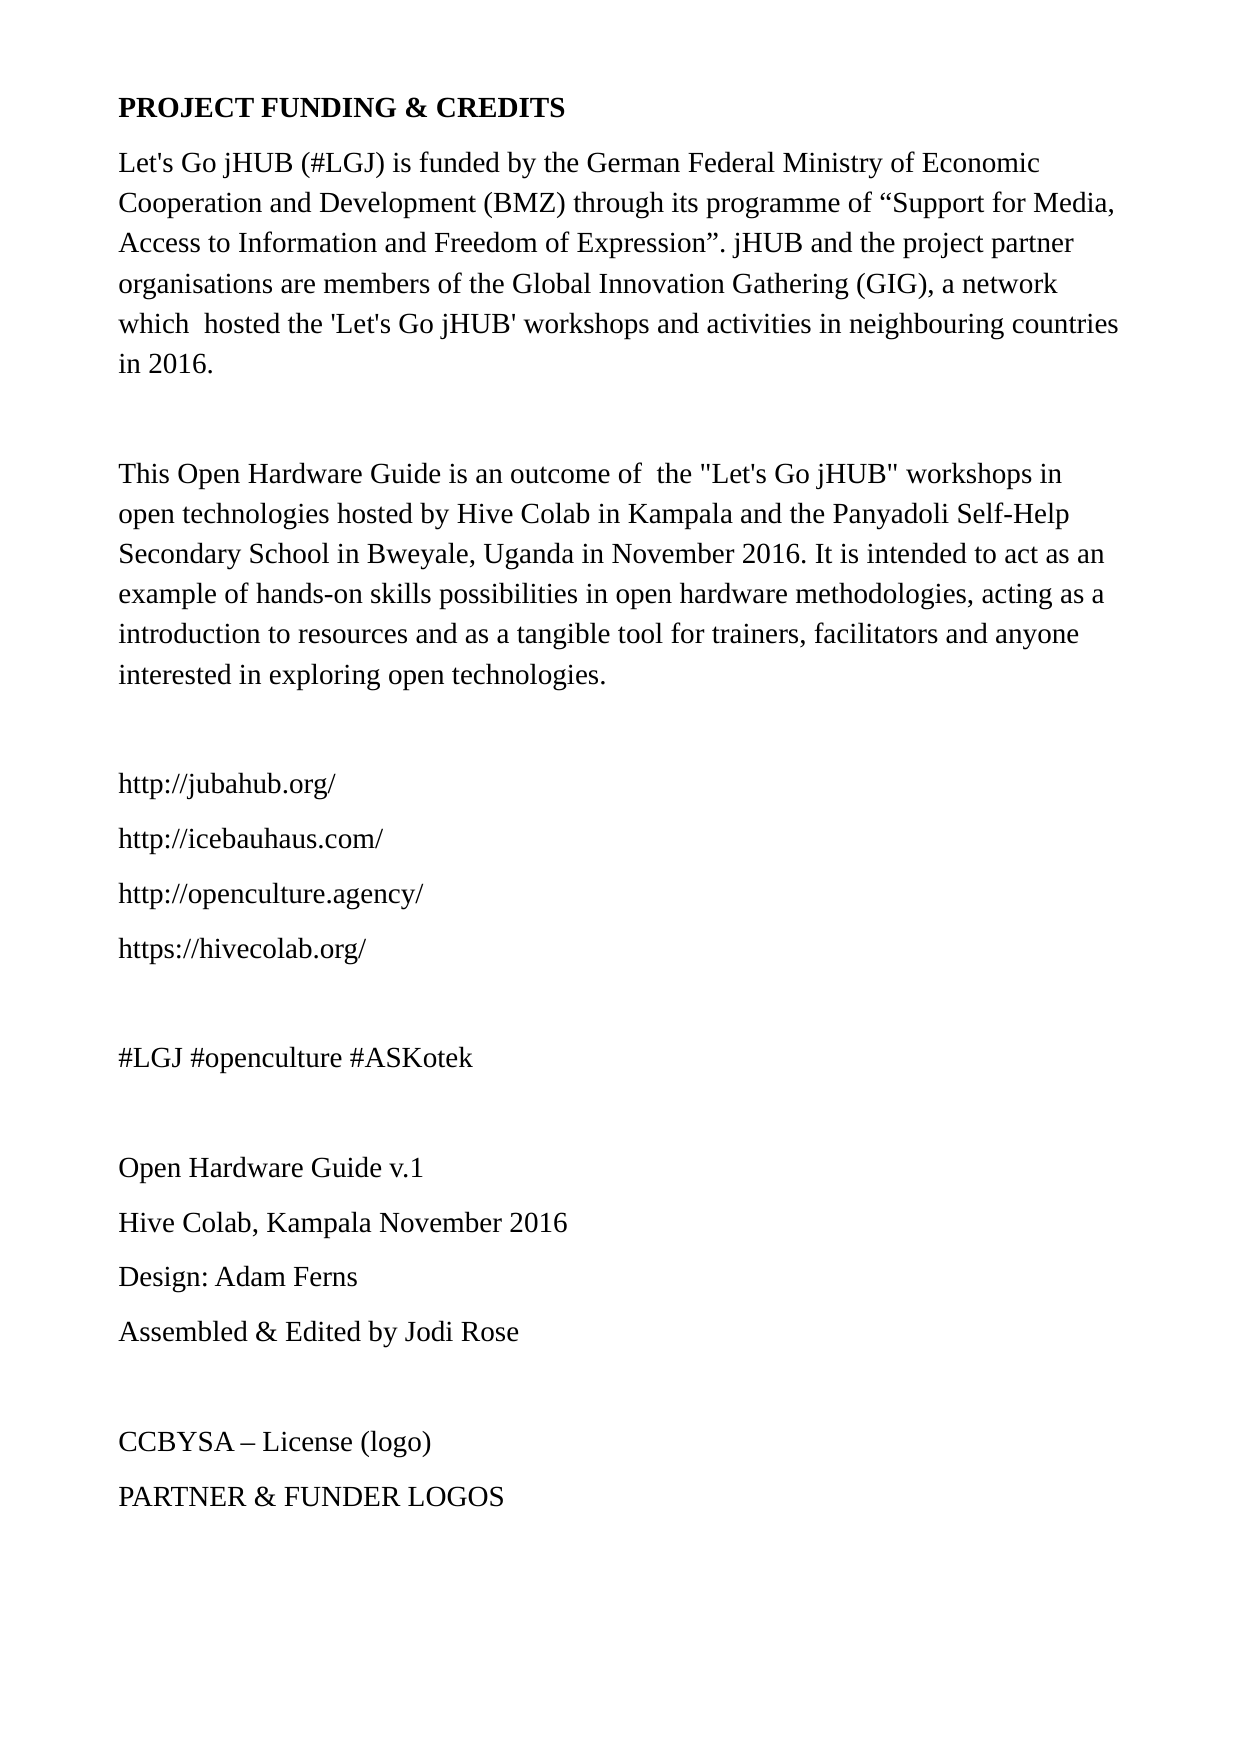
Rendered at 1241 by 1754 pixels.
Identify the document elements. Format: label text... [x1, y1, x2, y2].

text This Open Hardware Guide is an outcome of the "Let's Go jHUB" workshops in open technologies hosted by Hive Colab in Kampala and the Panyadoli Self-Help Secondary School in Bweyale, Uganda in November 2016. It is intended to act as an example of hands-on skills possibilities in open hardware methodologies, acting as a introduction to resources and as a tangible tool for trainers, facilitators and anyone interested in exploring open technologies. [118, 456, 1122, 690]
text Assembled & Edited by Jodi Rose [118, 1314, 1122, 1348]
text http://openculture.agency/ [118, 876, 1122, 909]
text CCBYSA – License (logo) [118, 1424, 1122, 1457]
text PROJECT FUNDING & CREDITS [118, 90, 1122, 124]
text Open Hardware Guide v.1 [118, 1150, 1122, 1183]
text Hive Colab, Kampala November 2016 [118, 1205, 1122, 1238]
text Let's Go jHUB (#LGJ) is funded by the German Federal Ministry of Economic Cooperation and Development (BMZ) through its programme of “Support for Media, Access to Information and Freedom of Expression”. jHUB and the project partner organisations are members of the Global Innovation Gathering (GIG), a network which hosted the 'Let's Go jHUB' workshops and activities in neighbouring countries in 2016. [118, 145, 1122, 380]
text #LGJ #openculture #ASKotek [118, 1040, 1122, 1074]
text PARTNER & FUNDER LOGOS [118, 1479, 1122, 1512]
text Design: Adam Ferns [118, 1259, 1122, 1293]
text http://icebauhaus.com/ [118, 821, 1122, 855]
text http://jubahub.org/ [118, 766, 1122, 800]
text https://hivecolab.org/ [118, 931, 1122, 964]
